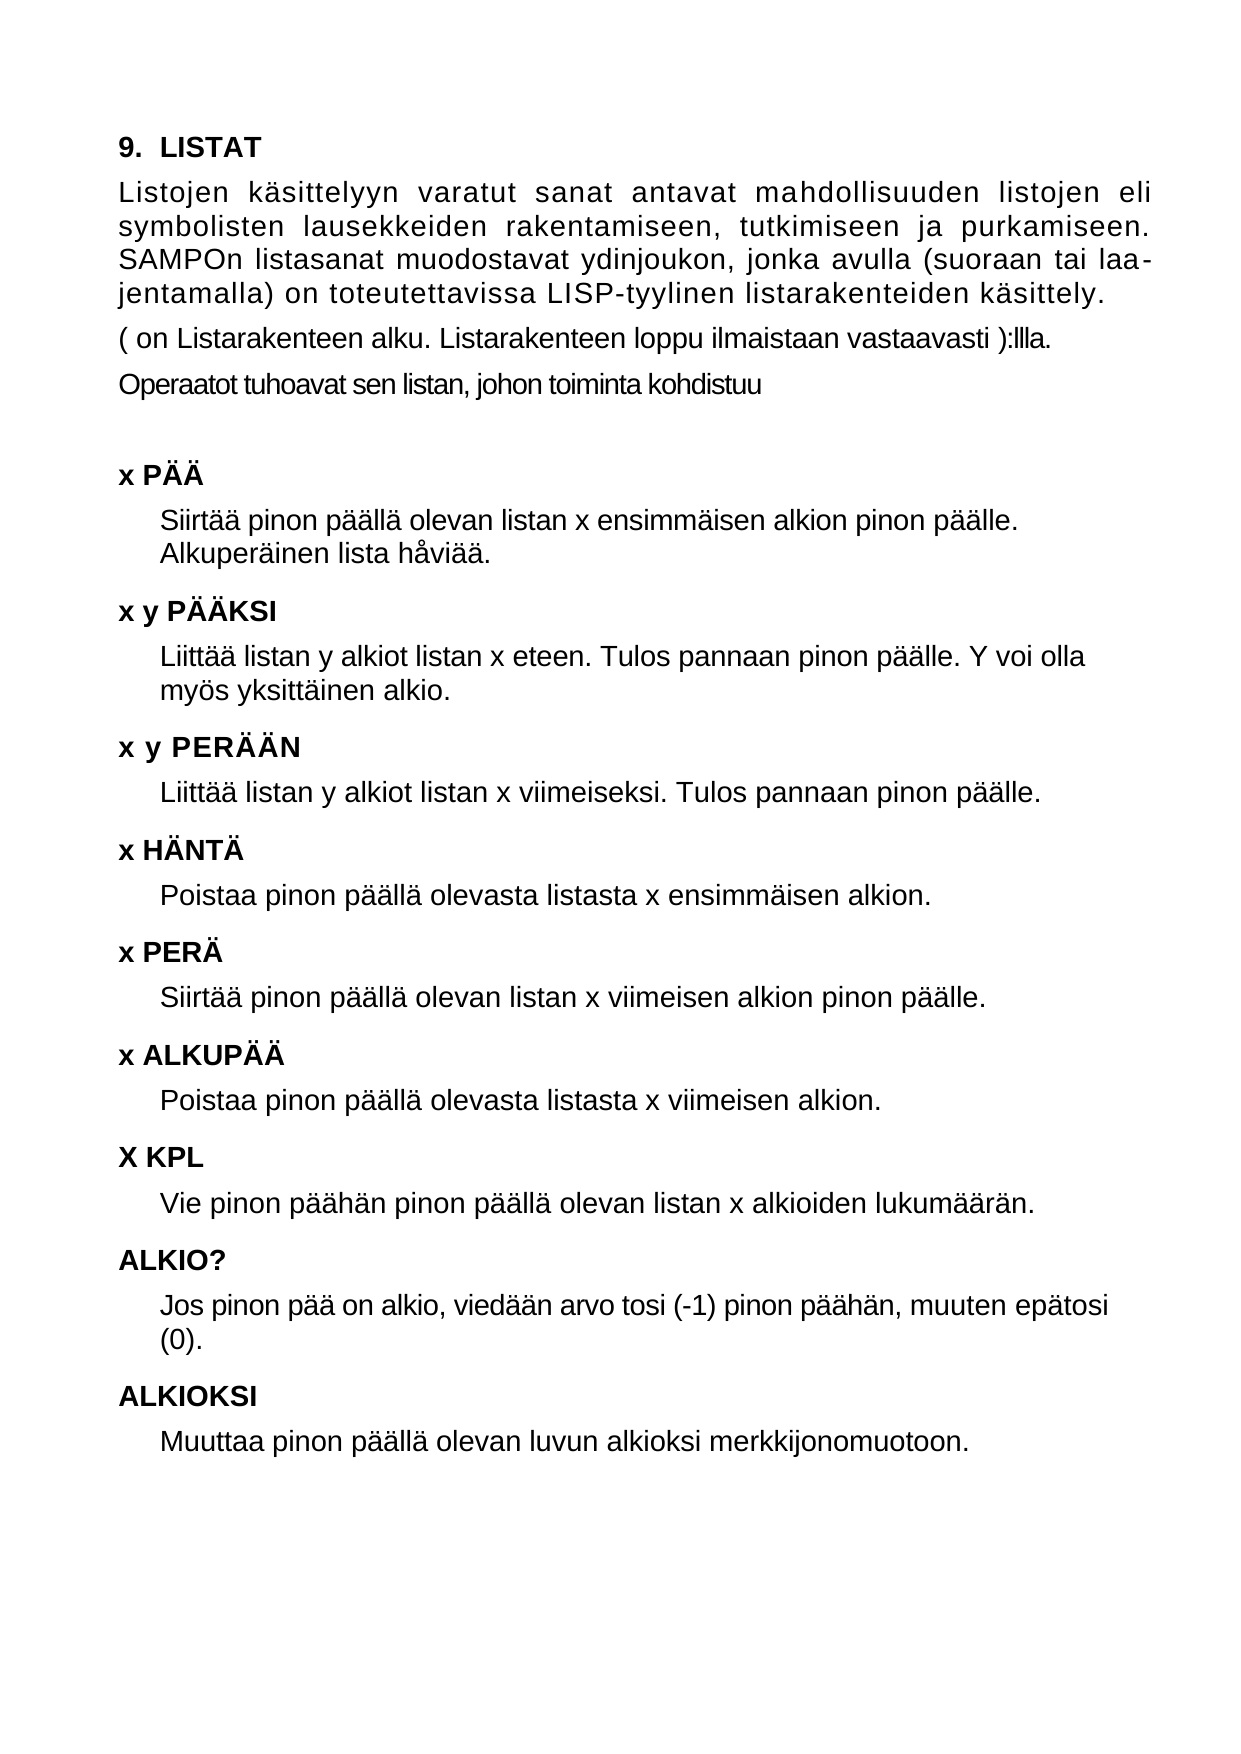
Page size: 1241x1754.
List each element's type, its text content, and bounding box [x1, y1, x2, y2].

text ( on Listarakenteen alku. Listarakenteen loppu ilmaistaan vastaavasti ):llla. [118, 321, 1152, 355]
text Operaatot tuhoavat sen listan, johon toiminta kohdistuu [118, 367, 1152, 400]
text x HÄNTÄ [118, 832, 1152, 866]
text Liittää listan y alkiot listan x eteen. Tulos pannaan pinon päälle. Y voi olla myös yksittäi­nen alkio. [159, 639, 1152, 706]
text Poistaa pinon päällä olevasta listasta x viimeisen alkion. [159, 1083, 1152, 1117]
text x y PÄÄKSI [118, 594, 1152, 627]
text Muuttaa pinon päällä olevan luvun alkioksi merkkijonomuotoon. [159, 1424, 1152, 1458]
text Vie pinon päähän pinon päällä olevan listan x alkioiden lukumäärän. [159, 1186, 1152, 1219]
text x ALKUPÄÄ [118, 1038, 1152, 1071]
text Siirtää pinon päällä olevan listan x viimeisen alkion pinon päälle. [159, 981, 1152, 1014]
text ALKIO? [118, 1243, 1152, 1276]
text Poistaa pinon päällä olevasta listasta x ensimmäisen alkion. [159, 878, 1152, 911]
text x y PERÄÄN [118, 730, 1152, 763]
subtitle LISTAT [118, 130, 1152, 163]
text x PÄÄ [118, 458, 1152, 491]
text Listojen käsittelyyn varatut sanat antavat mahdollisuuden listojen eli symbolisten lausekkeiden rakentamiseen, tutkimiseen ja purkamiseen. SAMPOn listasanat muodostavat ydinjoukon, jonka avulla (suoraan tai laa­jentamalla) on toteutettavissa LISP-tyylinen listarakenteiden käsittely. [118, 175, 1152, 309]
text Liittää listan y alkiot listan x viimeiseksi. Tulos pannaan pinon päälle. [159, 775, 1152, 809]
text x PERÄ [118, 935, 1152, 969]
text X KPL [118, 1140, 1152, 1174]
text ALKIOKSI [118, 1379, 1152, 1413]
text Siirtää pinon päällä olevan listan x ensimmäisen alkion pinon päälle. Alkuperäinen lista håviää. [159, 503, 1152, 570]
text Jos pinon pää on alkio, viedään arvo tosi (-1) pinon päähän, muuten epätosi (0). [159, 1288, 1152, 1355]
